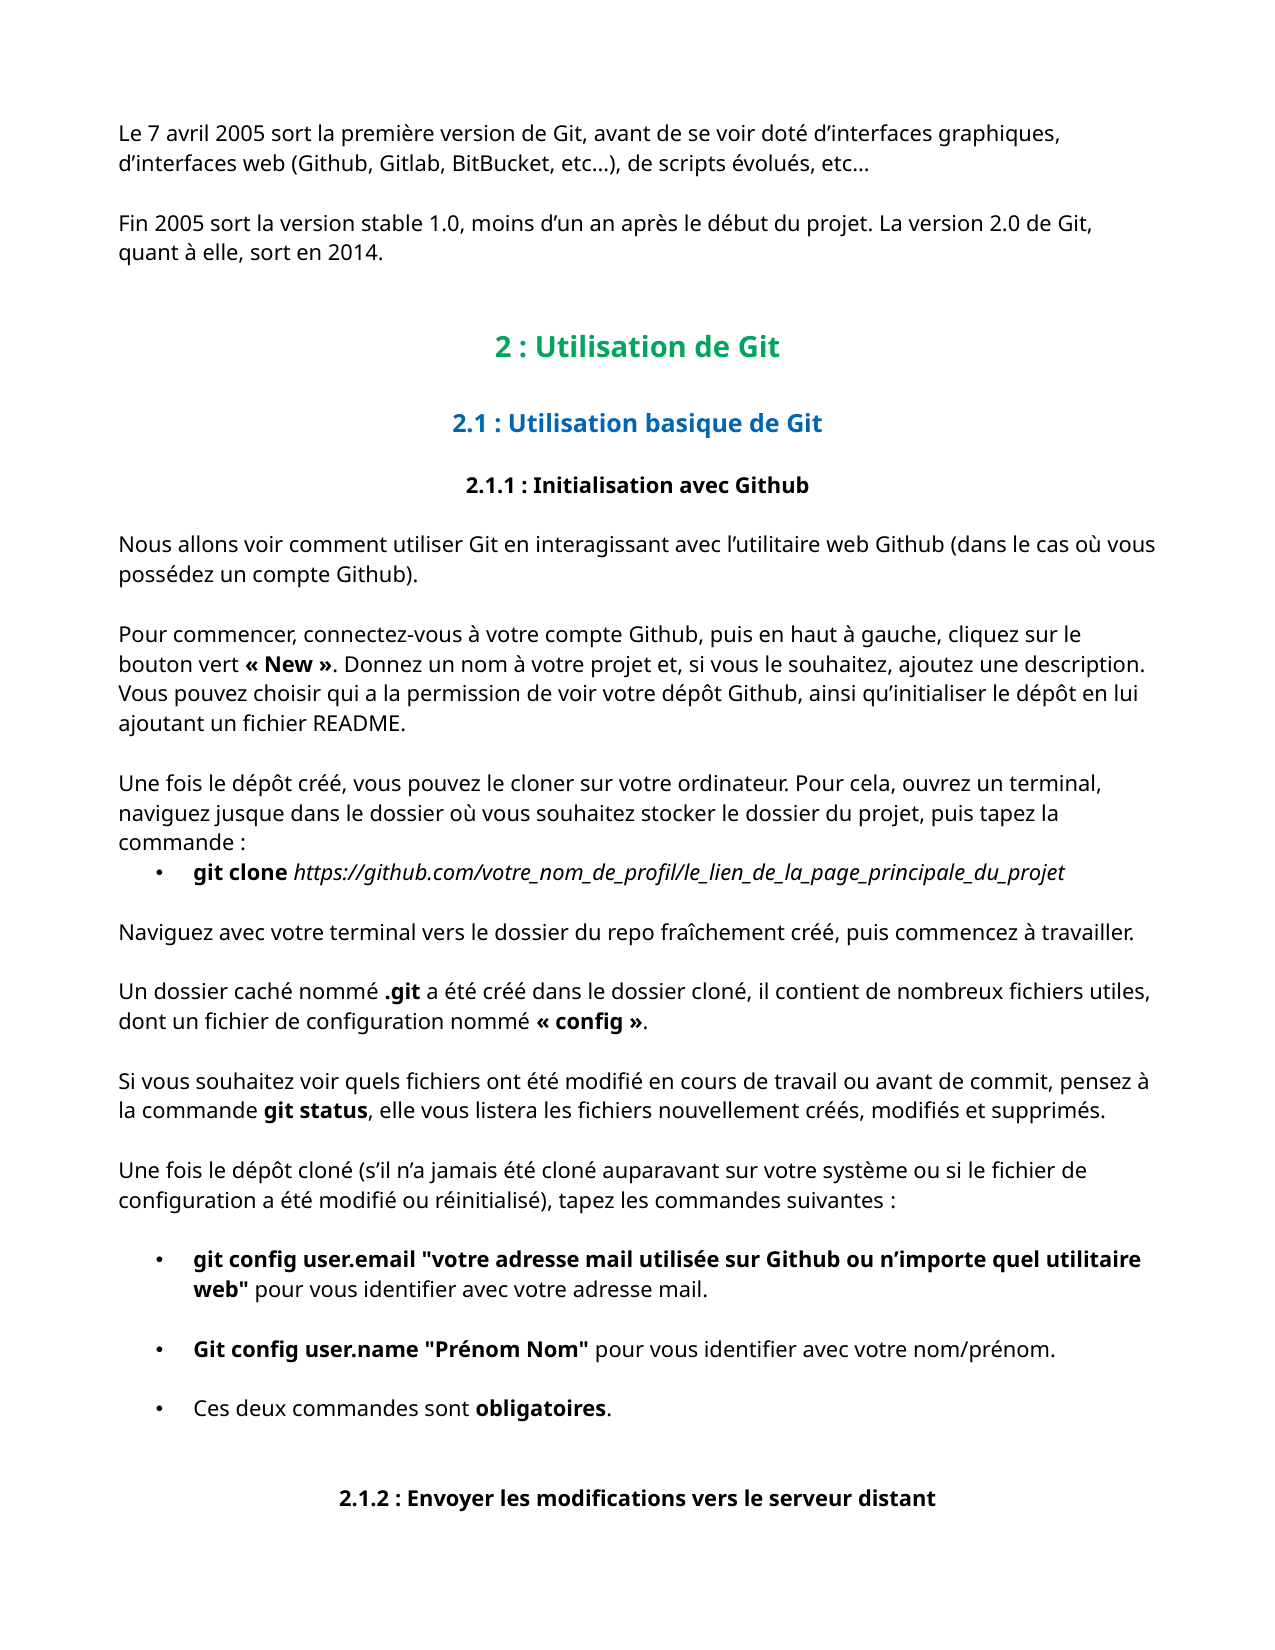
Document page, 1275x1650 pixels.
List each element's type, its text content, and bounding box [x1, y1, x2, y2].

list Git config user.name "Prénom Nom" pour vous identifier avec votre nom/prénom. [156, 1334, 1157, 1364]
text 2.1.2 : Envoyer les modifications vers le serveur distant [118, 1483, 1157, 1513]
text Fin 2005 sort la version stable 1.0, moins d’un an après le début du projet. La version 2.0 de Git, quant à elle, sort en 2014. [118, 207, 1157, 267]
text 2.1 : Utilisation basique de Git [118, 406, 1157, 440]
text Le 7 avril 2005 sort la première version de Git, avant de se voir doté d’interfaces graphiques, d’interfaces web (Github, Gitlab, BitBucket, etc…), de scripts évolués, etc… [118, 118, 1157, 178]
text Naviguez avec votre terminal vers le dossier du repo fraîchement créé, puis commencez à travailler. [118, 917, 1157, 947]
text Si vous souhaitez voir quels fichiers ont été modifié en cours de travail ou avant de commit, pensez à la commande git status, elle vous listera les fichiers nouvellement créés, modifiés et supprimés. [118, 1066, 1157, 1125]
text Pour commencer, connectez-vous à votre compte Github, puis en haut à gauche, cliquez sur le bouton vert « New ». Donnez un nom à votre projet et, si vous le souhaitez, ajoutez une description. Vous pouvez choisir qui a la permission de voir votre dépôt Github, ainsi qu’initialiser le dépôt en lui ajoutant un fichier README. [118, 619, 1157, 738]
text Nous allons voir comment utiliser Git en interagissant avec l’utilitaire web Github (dans le cas où vous possédez un compte Github). [118, 529, 1157, 589]
text Une fois le dépôt créé, vous pouvez le cloner sur votre ordinateur. Pour cela, ouvrez un terminal, naviguez jusque dans le dossier où vous souhaitez stocker le dossier du projet, puis tapez la commande : [118, 768, 1157, 857]
list git config user.email "votre adresse mail utilisée sur Github ou n’importe quel utilitaire web" pour vous identifier avec votre adresse mail. [156, 1244, 1157, 1304]
text Une fois le dépôt cloné (s’il n’a jamais été cloné auparavant sur votre système ou si le fichier de configuration a été modifié ou réinitialisé), tapez les commandes suivantes : [118, 1155, 1157, 1215]
text Un dossier caché nommé .git a été créé dans le dossier cloné, il contient de nombreux fichiers utiles, dont un fichier de configuration nommé « config ». [118, 976, 1157, 1036]
list Ces deux commandes sont obligatoires. [156, 1393, 1157, 1423]
text 2 : Utilisation de Git [118, 327, 1157, 366]
list git clone https://github.com/votre_nom_de_profil/le_lien_de_la_page_principale_du_projet [156, 857, 1157, 887]
text 2.1.1 : Initialisation avec Github [118, 470, 1157, 500]
